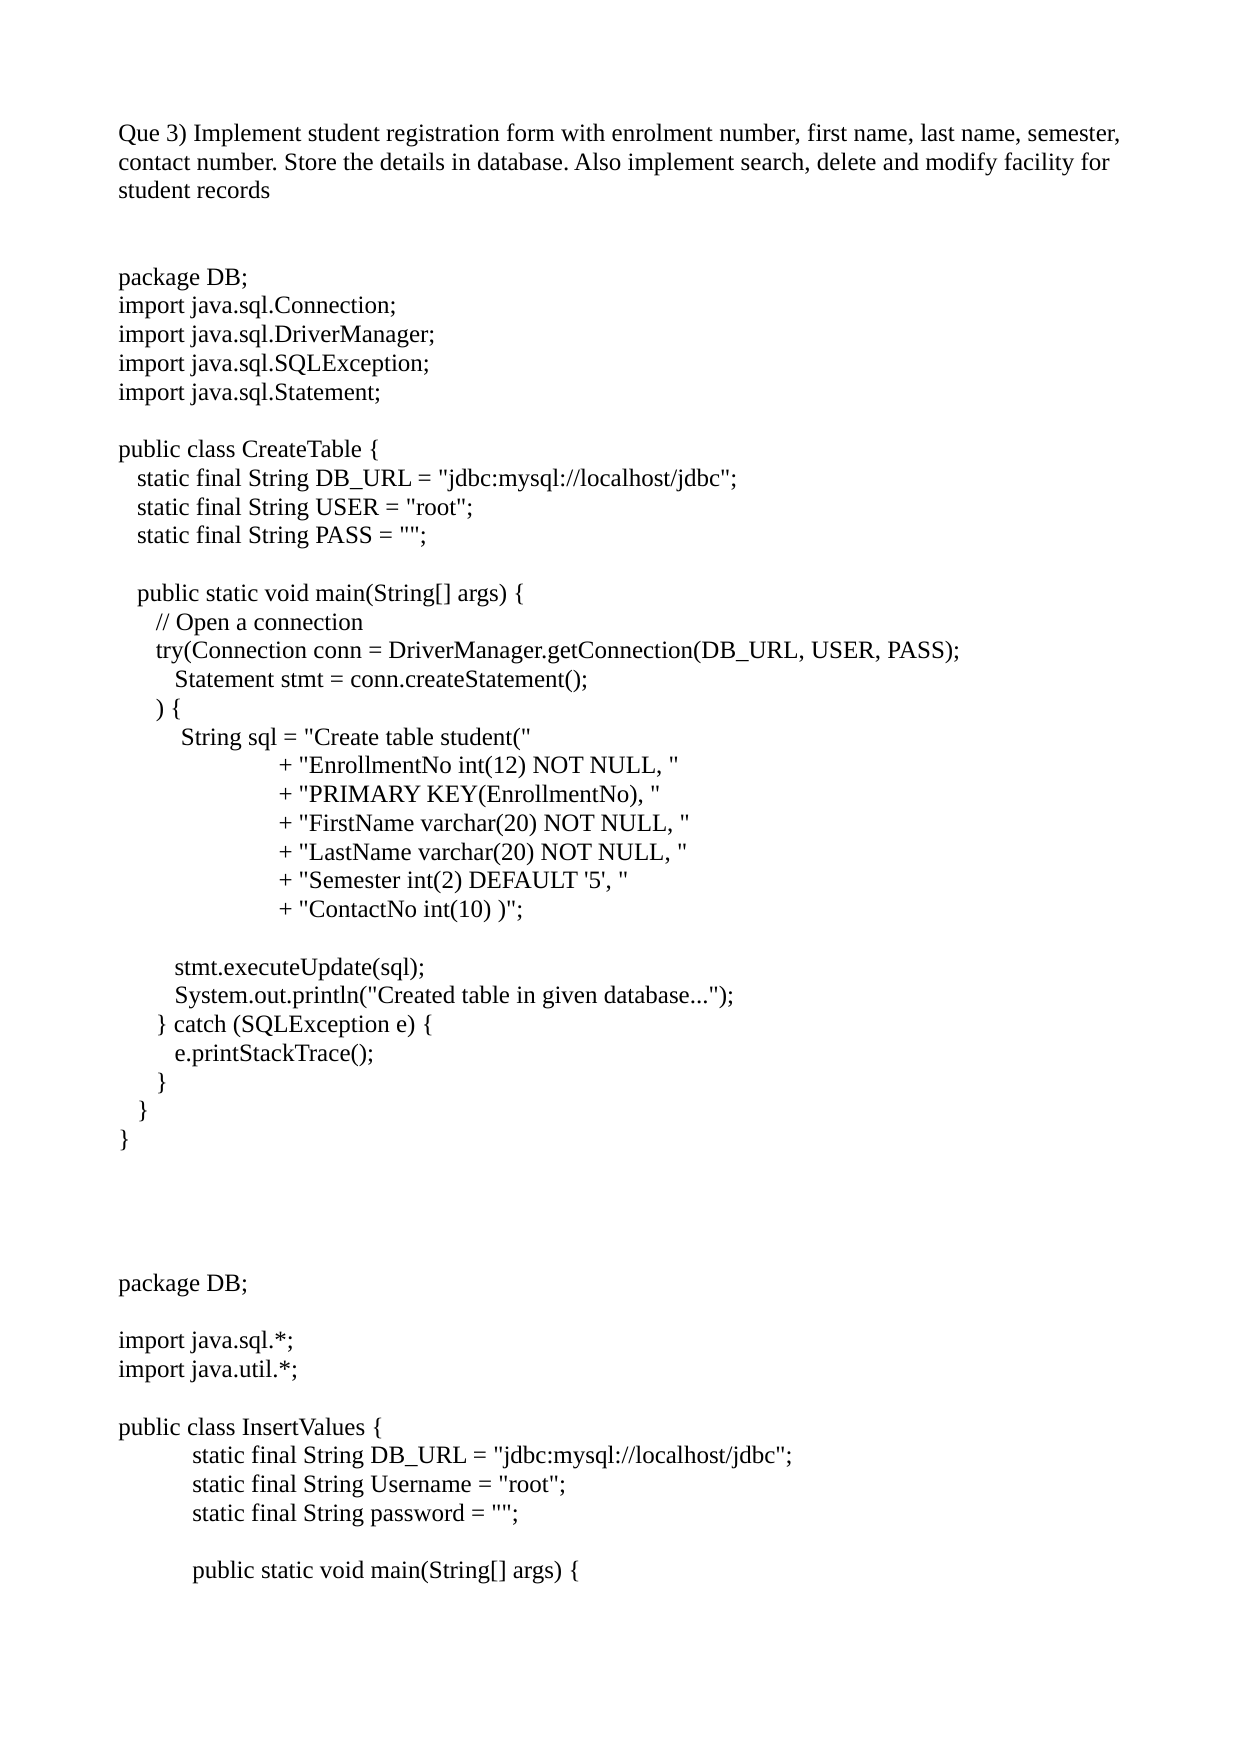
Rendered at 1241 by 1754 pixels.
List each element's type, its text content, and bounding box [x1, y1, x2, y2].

text + "LastName varchar(20) NOT NULL, " [118, 837, 1122, 866]
text public class InsertValues { [118, 1412, 1122, 1441]
text ) { [118, 693, 1122, 722]
text import java.util.*; [118, 1354, 1122, 1383]
text stmt.executeUpdate(sql); [118, 952, 1122, 981]
text } [118, 1067, 1122, 1096]
text Statement stmt = conn.createStatement(); [118, 664, 1122, 693]
text } catch (SQLException e) { [118, 1009, 1122, 1038]
text String sql = "Create table student(" [118, 722, 1122, 751]
text static final String PASS = ""; [118, 521, 1122, 549]
text // Open a connection [118, 607, 1122, 636]
text static final String USER = "root"; [118, 492, 1122, 521]
text import java.sql.SQLException; [118, 348, 1122, 377]
text static final String DB_URL = "jdbc:mysql://localhost/jdbc"; [118, 1441, 1122, 1469]
text package DB; [118, 1268, 1122, 1297]
text System.out.println("Created table in given database..."); [118, 981, 1122, 1009]
text public static void main(String[] args) { [118, 578, 1122, 607]
text import java.sql.DriverManager; [118, 319, 1122, 348]
text public class CreateTable { [118, 434, 1122, 463]
text e.printStackTrace(); [118, 1038, 1122, 1067]
text + "EnrollmentNo int(12) NOT NULL, " [118, 751, 1122, 779]
text Que 3) Implement student registration form with enrolment number, first name, last name, semester, contact number. Store the details in database. Also implement search, delete and modify facility for student records [118, 118, 1122, 204]
text public static void main(String[] args) { [118, 1556, 1122, 1584]
text package DB; [118, 262, 1122, 291]
text } [118, 1096, 1122, 1124]
text + "Semester int(2) DEFAULT '5', " [118, 866, 1122, 894]
text static final String password = ""; [118, 1498, 1122, 1527]
text try(Connection conn = DriverManager.getConnection(DB_URL, USER, PASS); [118, 636, 1122, 664]
text import java.sql.*; [118, 1326, 1122, 1354]
text + "PRIMARY KEY(EnrollmentNo), " [118, 779, 1122, 808]
text + "FirstName varchar(20) NOT NULL, " [118, 808, 1122, 837]
text static final String Username = "root"; [118, 1469, 1122, 1498]
text static final String DB_URL = "jdbc:mysql://localhost/jdbc"; [118, 463, 1122, 492]
text } [118, 1124, 1122, 1153]
text import java.sql.Statement; [118, 377, 1122, 406]
text import java.sql.Connection; [118, 291, 1122, 319]
text + "ContactNo int(10) )"; [118, 894, 1122, 923]
